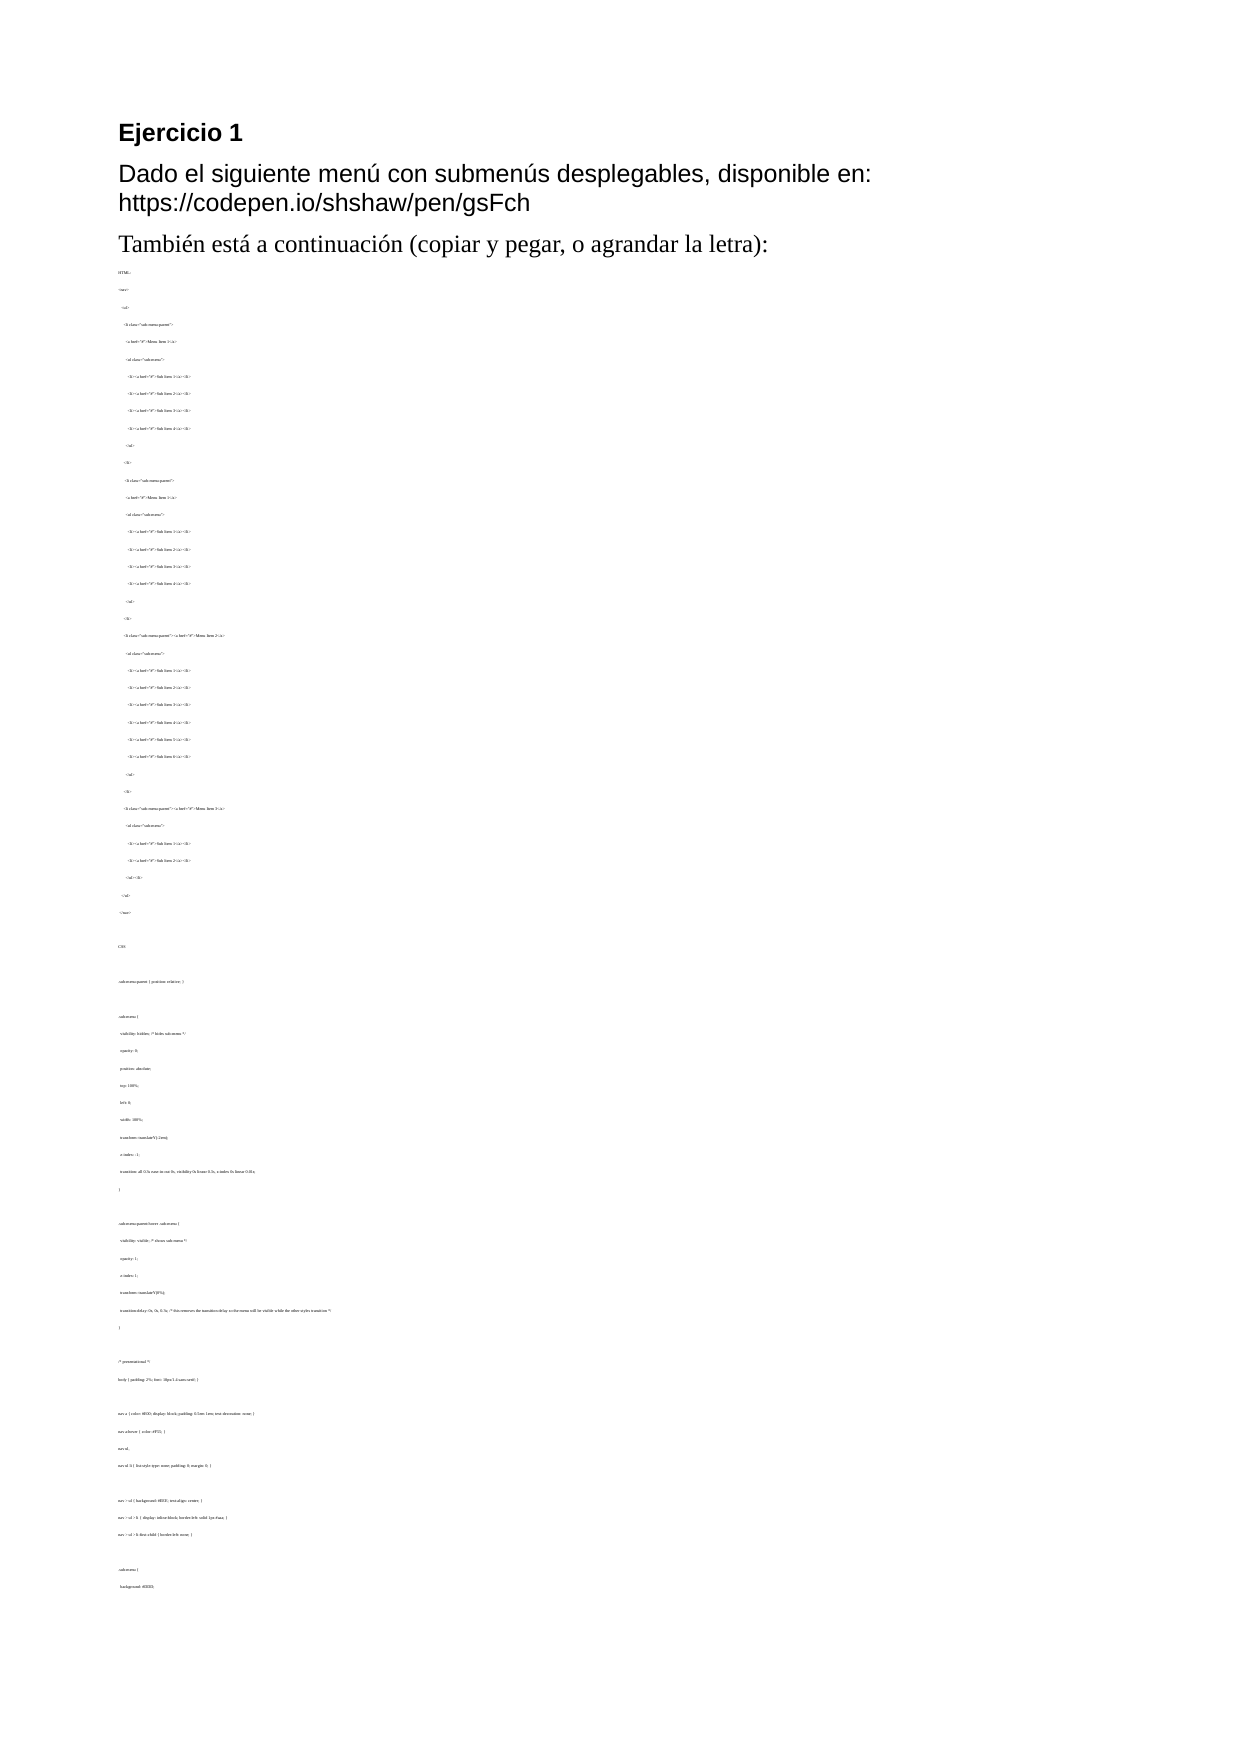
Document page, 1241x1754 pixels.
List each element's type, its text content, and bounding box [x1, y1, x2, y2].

text opacity: 0; [129, 1049, 1122, 1053]
text nav > ul { background: #EEE; text-align: center; } [118, 1498, 1122, 1503]
text </ul> [118, 893, 1122, 898]
text <a href="#">Menu Item 1</a> [118, 340, 1122, 344]
text <ul> [118, 305, 1122, 310]
text <li><a href="#">Sub Item 4</a></li> [118, 720, 1122, 725]
text <li><a href="#">Sub Item 1</a></li> [118, 374, 1122, 379]
text También está a continuación (copiar y pegar, o agrandar la letra): [118, 229, 1122, 258]
text nav ul li { list-style-type: none; padding: 0; margin: 0; } [198, 1464, 1122, 1468]
text position: absolute; [118, 1066, 1122, 1071]
text <li><a href="#">Sub Item 4</a></li> [118, 426, 1122, 431]
text <a href="#">Menu Item 1</a> [118, 495, 1122, 500]
text <li><a href="#">Sub Item 1</a></li> [118, 841, 1122, 846]
text z-index: -1; [118, 1152, 1122, 1157]
text </ul> [118, 599, 1122, 604]
text nav a { color: #E00; display: block; padding: 0.5em 1em; text-decoration: none; } [118, 1412, 1122, 1417]
text /* presentational */ [118, 1360, 1122, 1365]
text </li> [118, 789, 1122, 794]
text <ul class="sub-menu"> [118, 357, 1122, 362]
text z-index: 1; [118, 1273, 1122, 1278]
text <ul class="sub-menu"> [118, 824, 1122, 829]
text HTML: [118, 271, 1122, 275]
text transform: translateY(-2em); [118, 1135, 1122, 1140]
text nav > ul > li { display: inline-block; border-left: solid 1px #aaa; } [150, 1516, 1122, 1520]
text </nav> [118, 910, 1122, 915]
text <li><a href="#">Sub Item 2</a></li> [118, 858, 1122, 863]
text <li><a href="#">Sub Item 3</a></li> [118, 409, 1122, 414]
text transition-delay: 0s, 0s, 0.3s; /* this removes the transition delay so the menu will be visible while the other styles transition */ [118, 1308, 1122, 1313]
text <li><a href="#">Sub Item 2</a></li> [118, 392, 1122, 396]
text <li><a href="#">Sub Item 2</a></li> [118, 547, 1122, 552]
text Ejercicio 1 [118, 118, 1122, 147]
text <li><a href="#">Sub Item 4</a></li> [118, 582, 1122, 587]
text CSS [118, 945, 1122, 950]
text <li class="sub-menu-parent"><a href="#">Menu Item 2</a> [118, 634, 1122, 638]
text } [118, 1187, 1122, 1192]
text .sub-menu { [118, 1014, 1122, 1019]
text </li> [118, 461, 1122, 466]
text transform: translateY(0%); [118, 1291, 1122, 1296]
text <li><a href="#">Sub Item 3</a></li> [118, 564, 1122, 569]
text .sub-menu-parent { position: relative; } [118, 979, 1122, 984]
text <li><a href="#">Sub Item 2</a></li> [118, 686, 1122, 690]
text transition: all 0.3s ease-in-out 0s, visibility 0s linear 0.3s, z-index 0s linear 0.01s; [188, 1170, 1122, 1174]
text left: 0; [118, 1101, 1122, 1105]
text body { padding: 2%; font: 18px/1.4 sans-serif; } [118, 1377, 1122, 1382]
text </ul></li> [118, 876, 1122, 881]
text } [118, 1325, 1122, 1330]
text <li><a href="#">Sub Item 3</a></li> [118, 703, 1122, 708]
text <li><a href="#">Sub Item 5</a></li> [118, 737, 1122, 742]
text Dado el siguiente menú con submenús desplegables, disponible en: https://codepen.io/shshaw/pen/gsFch [118, 159, 1122, 217]
text background: #DDD; [129, 1585, 1122, 1589]
text <li><a href="#">Sub Item 1</a></li> [118, 530, 1122, 535]
text opacity: 1; [118, 1256, 1122, 1261]
text <li><a href="#">Sub Item 1</a></li> [118, 668, 1122, 673]
text <li class="sub-menu-parent"> [118, 322, 1122, 327]
text visibility: visible; /* shows sub-menu */ [118, 1239, 1122, 1244]
text </ul> [118, 772, 1122, 777]
text <ul class="sub-menu"> [118, 513, 1122, 517]
text top: 100%; [118, 1083, 1122, 1088]
text .sub-menu { [118, 1567, 1122, 1572]
text <nav> [118, 288, 1122, 293]
text nav ul, [118, 1446, 1122, 1451]
text <li><a href="#">Sub Item 6</a></li> [118, 755, 1122, 759]
text width: 100%; [118, 1118, 1122, 1123]
text <li class="sub-menu-parent"><a href="#">Menu Item 3</a> [118, 807, 1122, 811]
text </li> [118, 616, 1122, 621]
text nav a:hover { color: #F55; } [118, 1429, 1122, 1434]
text </ul> [118, 443, 1122, 448]
text nav > ul > li:first-child { border-left: none; } [118, 1533, 1122, 1538]
text .sub-menu-parent:hover .sub-menu { [138, 1222, 1122, 1226]
text <li class="sub-menu-parent"> [118, 478, 1122, 483]
text <ul class="sub-menu"> [118, 651, 1122, 656]
text visibility: hidden; /* hides sub-menu */ [118, 1031, 1122, 1036]
